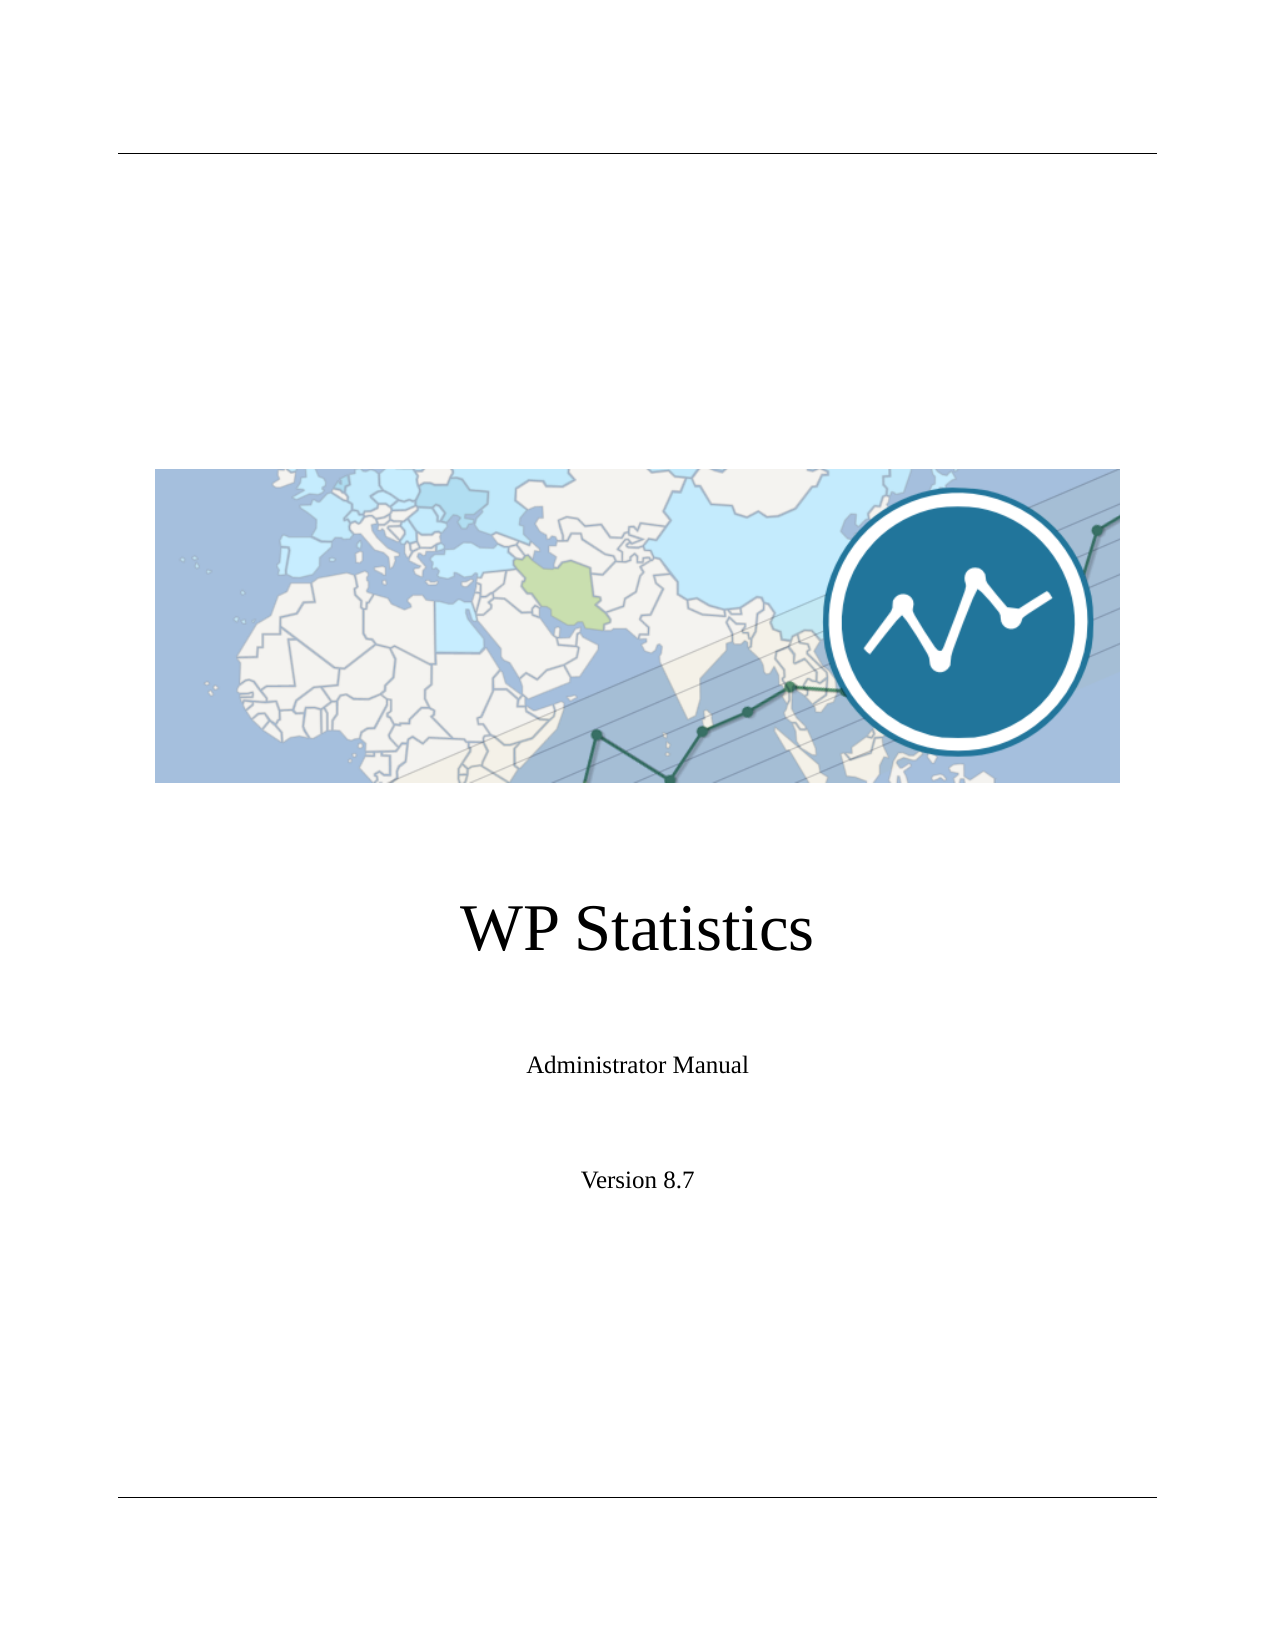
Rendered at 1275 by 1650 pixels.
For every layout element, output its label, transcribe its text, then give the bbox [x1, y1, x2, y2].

text WP Statistics [118, 888, 1157, 964]
text Administrator Manual [118, 1051, 1157, 1079]
picture [155, 469, 1120, 783]
text Version 8.7 [118, 1166, 1157, 1194]
